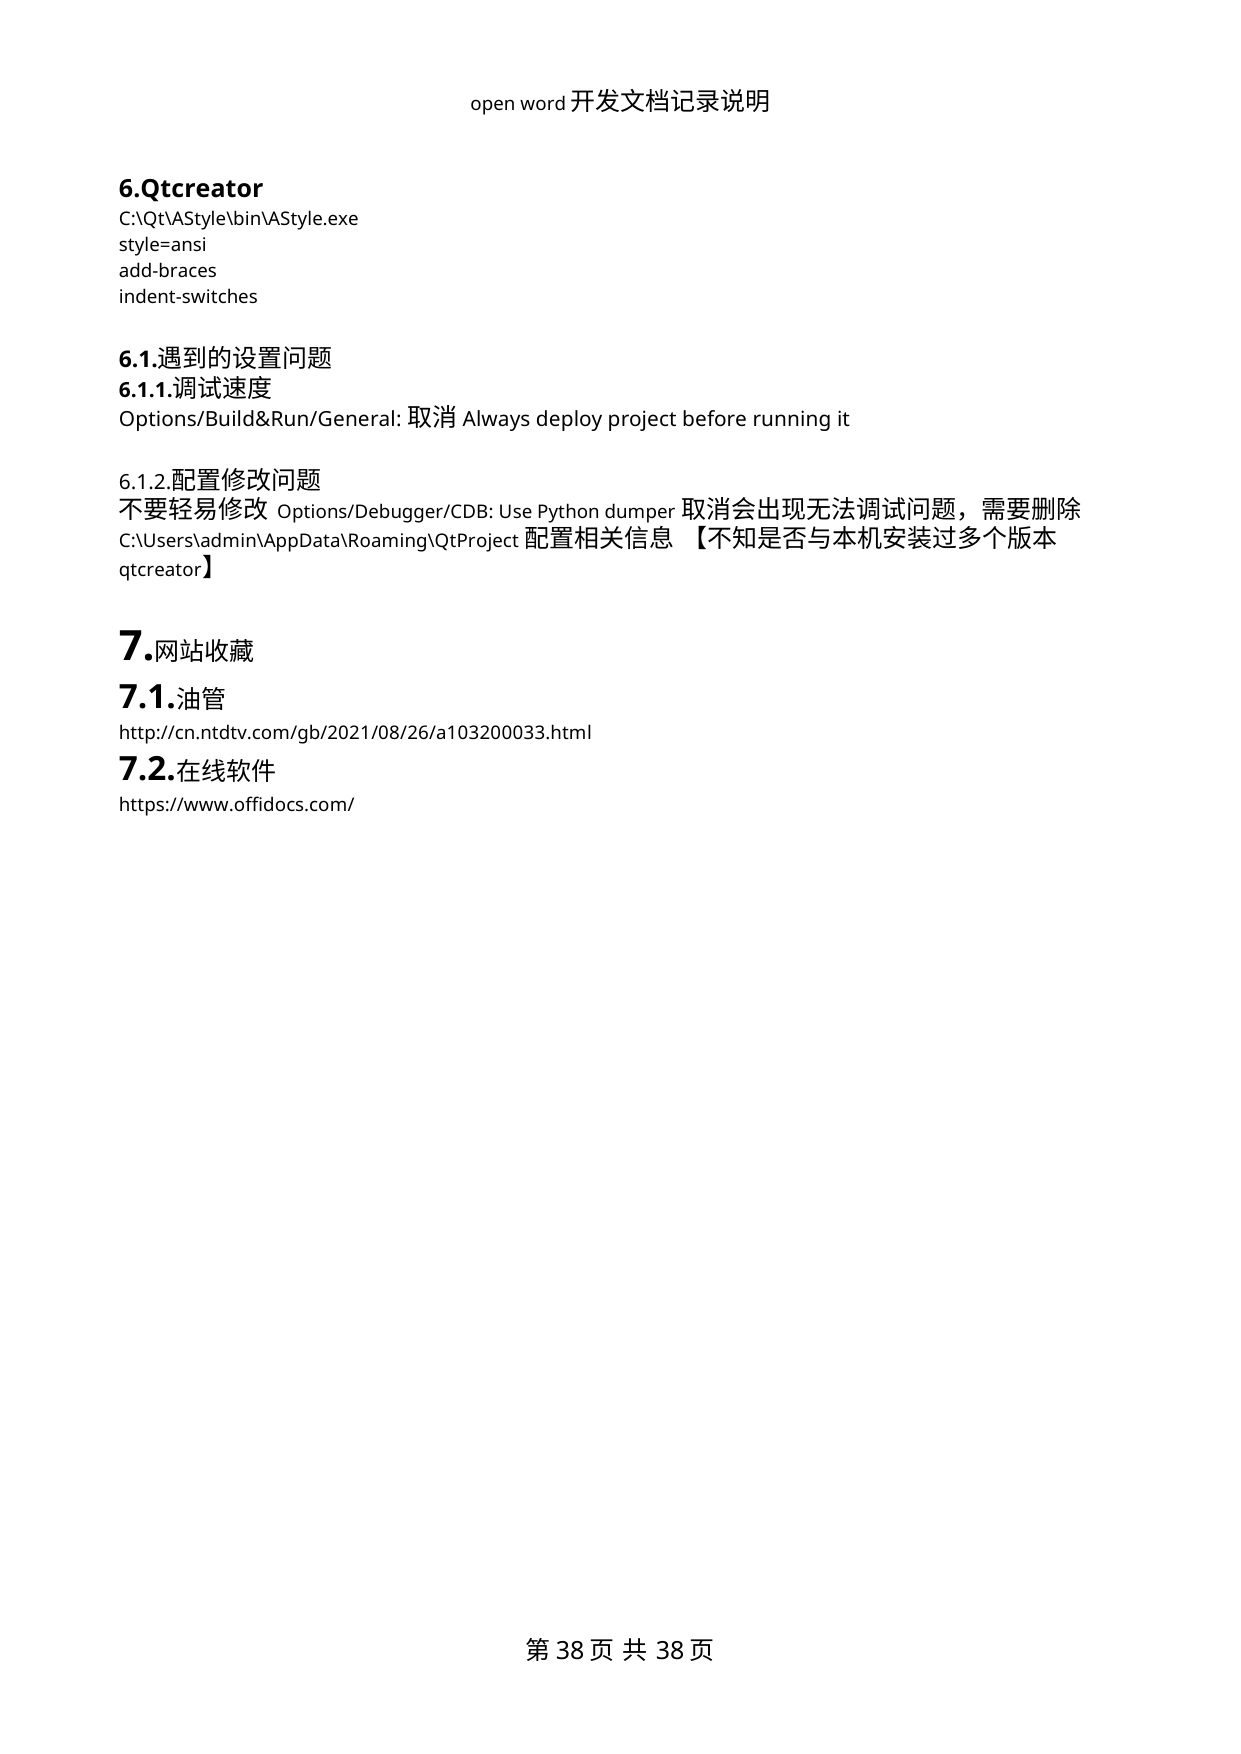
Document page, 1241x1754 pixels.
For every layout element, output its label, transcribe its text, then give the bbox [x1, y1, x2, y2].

subtitle 遇到的设置问题 [119, 343, 1121, 374]
subtitle 油管 [119, 673, 1121, 719]
subtitle 调试速度 [119, 374, 1121, 403]
text indent-switches [119, 283, 1121, 309]
text add-braces [119, 257, 1121, 283]
text 不要轻易修改 Options/Debugger/CDB: Use Python dumper 取消会出现无法调试问题，需要删除 [119, 495, 1121, 524]
text Options/Build&Run/General: 取消Always deploy project before running it [119, 403, 1121, 432]
text https://www.offidocs.com/ [119, 791, 1121, 817]
subtitle 网站收藏 [119, 616, 1121, 673]
text C:\Users\admin\AppData\Roaming\QtProject 配置相关信息 【不知是否与本机安装过多个版本qtcreator】 [119, 524, 1121, 582]
text http://cn.ntdtv.com/gb/2021/08/26/a103200033.html [119, 719, 1121, 745]
subtitle Qtcreator [119, 171, 1121, 205]
text style=ansi [119, 231, 1121, 257]
subtitle 配置修改问题 [119, 466, 1121, 495]
text C:\Qt\AStyle\bin\AStyle.exe [119, 205, 1121, 231]
subtitle 在线软件 [119, 745, 1121, 791]
